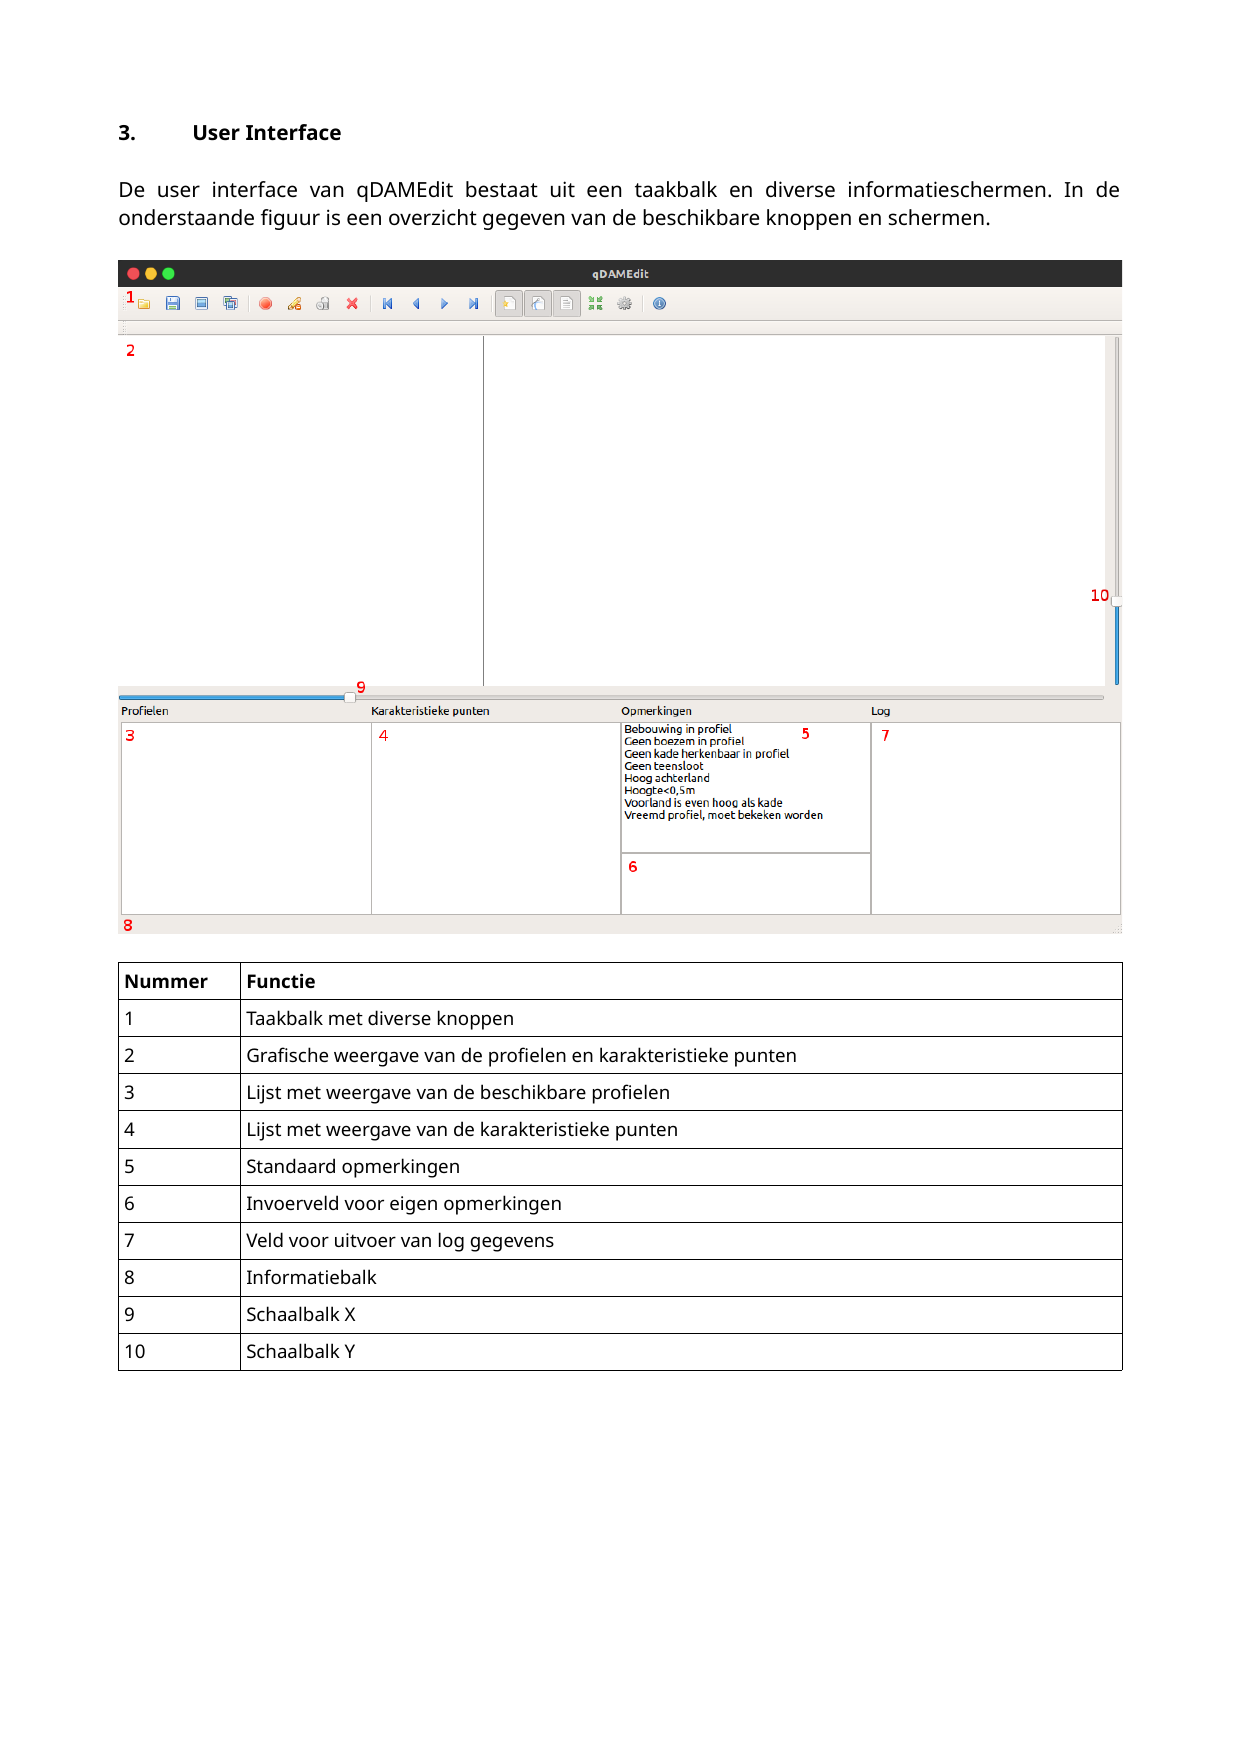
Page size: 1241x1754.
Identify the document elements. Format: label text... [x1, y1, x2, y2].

table_cell Lijst met weergave van de beschikbare profielen [241, 1074, 1122, 1110]
table_cell 2 [119, 1037, 240, 1073]
table_cell Standaard opmerkingen [241, 1149, 1122, 1184]
table_cell 3 [119, 1074, 240, 1110]
table_cell Schaalbalk X [241, 1297, 1122, 1333]
text De user interface van qDAMEdit bestaat uit een taakbalk en diverse informatieschermen. In de onderstaande figuur is een overzicht gegeven van de beschikbare knoppen en schermen. [118, 175, 1122, 232]
table_header Functie [241, 963, 1122, 999]
table_cell Invoerveld voor eigen opmerkingen [241, 1186, 1122, 1222]
table_cell 9 [119, 1297, 240, 1333]
table_header Nummer [119, 963, 240, 999]
picture [118, 260, 1123, 934]
text 3. User Interface [118, 118, 1122, 147]
table_cell Taakbalk met diverse knoppen [241, 1000, 1122, 1036]
table_cell Veld voor uitvoer van log gegevens [241, 1223, 1122, 1259]
table_cell Informatiebalk [241, 1260, 1122, 1296]
table_cell 6 [119, 1186, 240, 1222]
table_cell Schaalbalk Y [241, 1334, 1122, 1370]
table_cell 1 [119, 1000, 240, 1036]
table_cell 5 [119, 1149, 240, 1184]
table_cell Grafische weergave van de profielen en karakteristieke punten [241, 1037, 1122, 1073]
table_cell 8 [119, 1260, 240, 1296]
table_cell 7 [119, 1223, 240, 1259]
table_cell 10 [119, 1334, 240, 1370]
table_cell Lijst met weergave van de karakteristieke punten [241, 1111, 1122, 1147]
table_cell 4 [119, 1111, 240, 1147]
